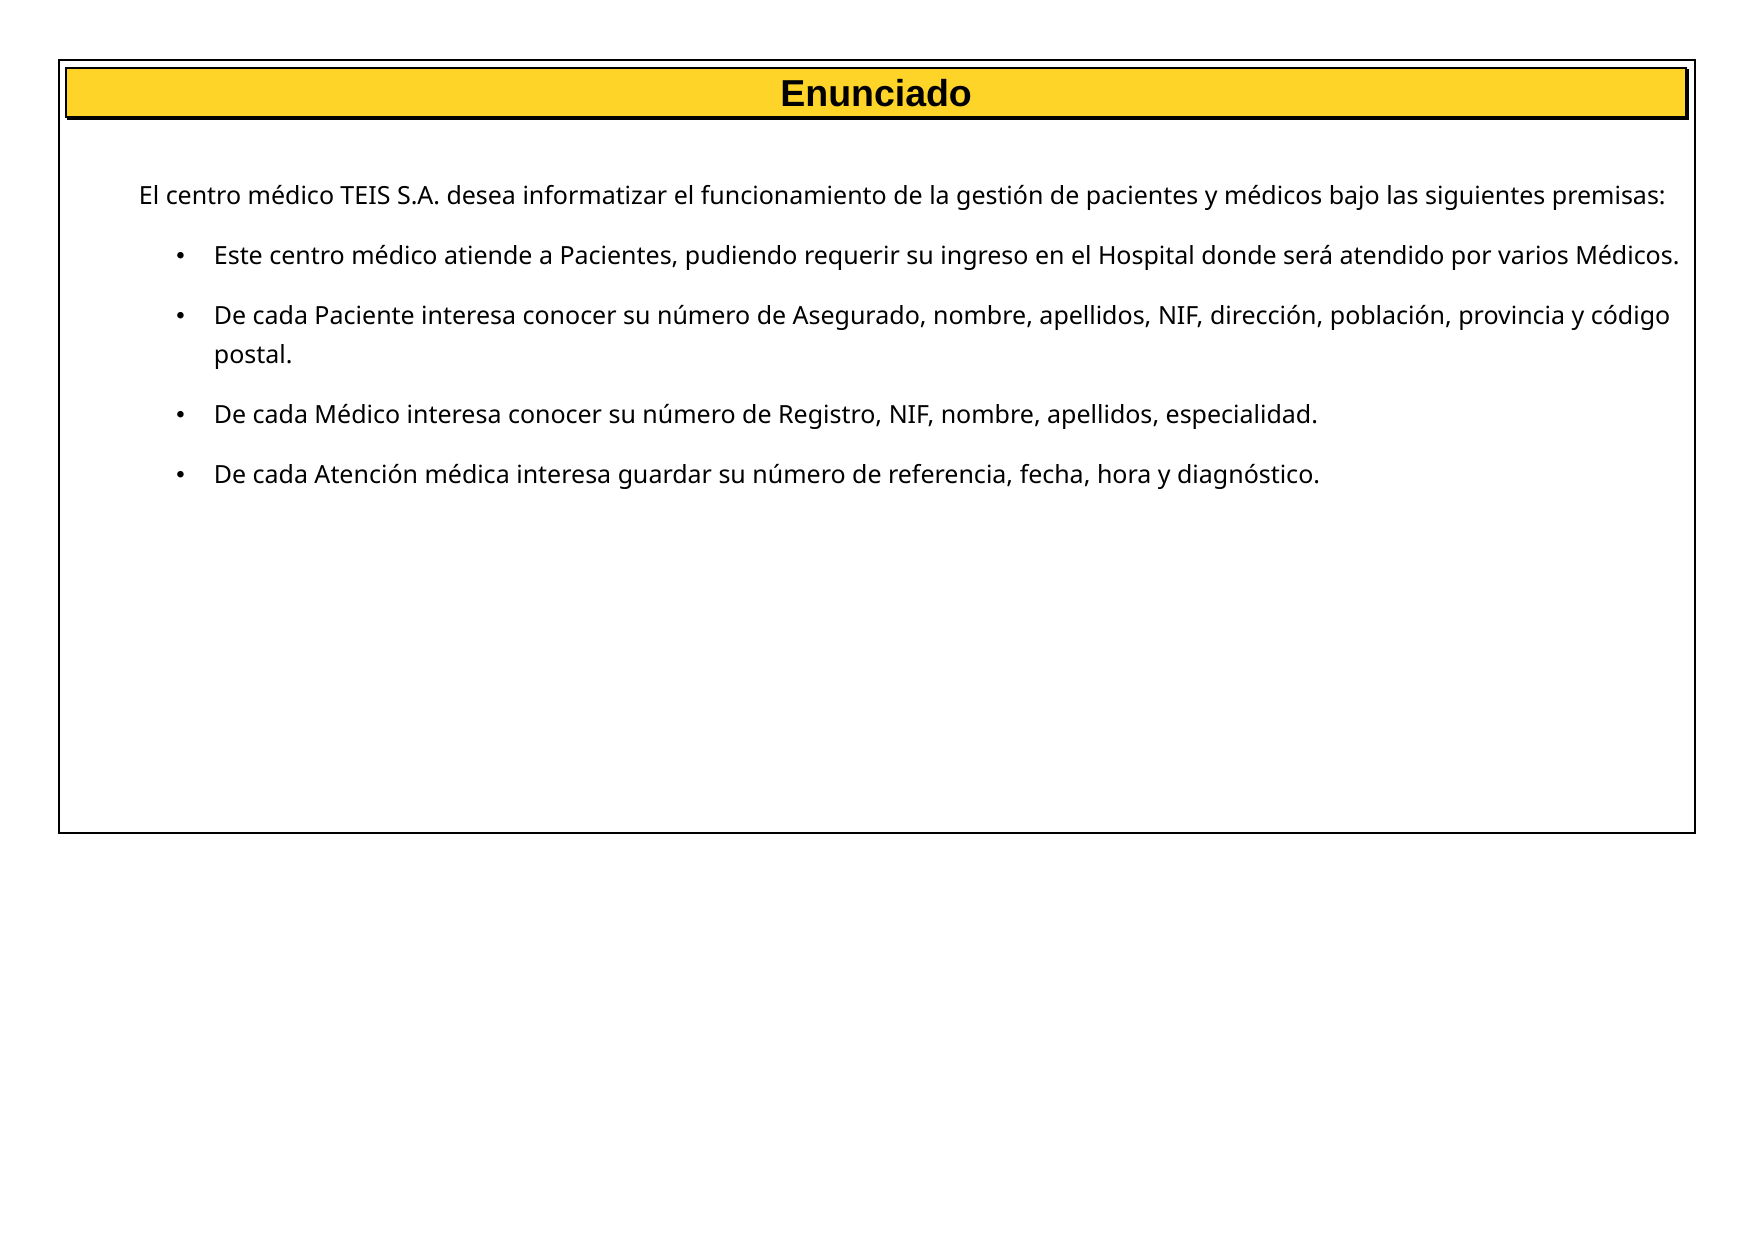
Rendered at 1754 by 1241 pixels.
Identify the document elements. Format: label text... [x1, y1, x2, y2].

table_cell El centro médico TEIS S.A. desea informatizar el funcionamiento de la gestión de pacientes y médicos bajo las siguientes premisas: Este centro médico atiende a Pacientes, pudiendo requerir su ingreso en el Hospital donde será atendido por varios Médicos. De cada Paciente interesa conocer su número de Asegurado, nombre, apellidos, NIF, dirección, población, provincia y código postal. De cada Médico interesa conocer su número de Registro, NIF, nombre, apellidos, especialidad. De cada Atención médica interesa guardar su número de referencia, fecha, hora y diagnóstico. [60, 126, 1694, 832]
table_header Enunciado [60, 61, 1694, 126]
